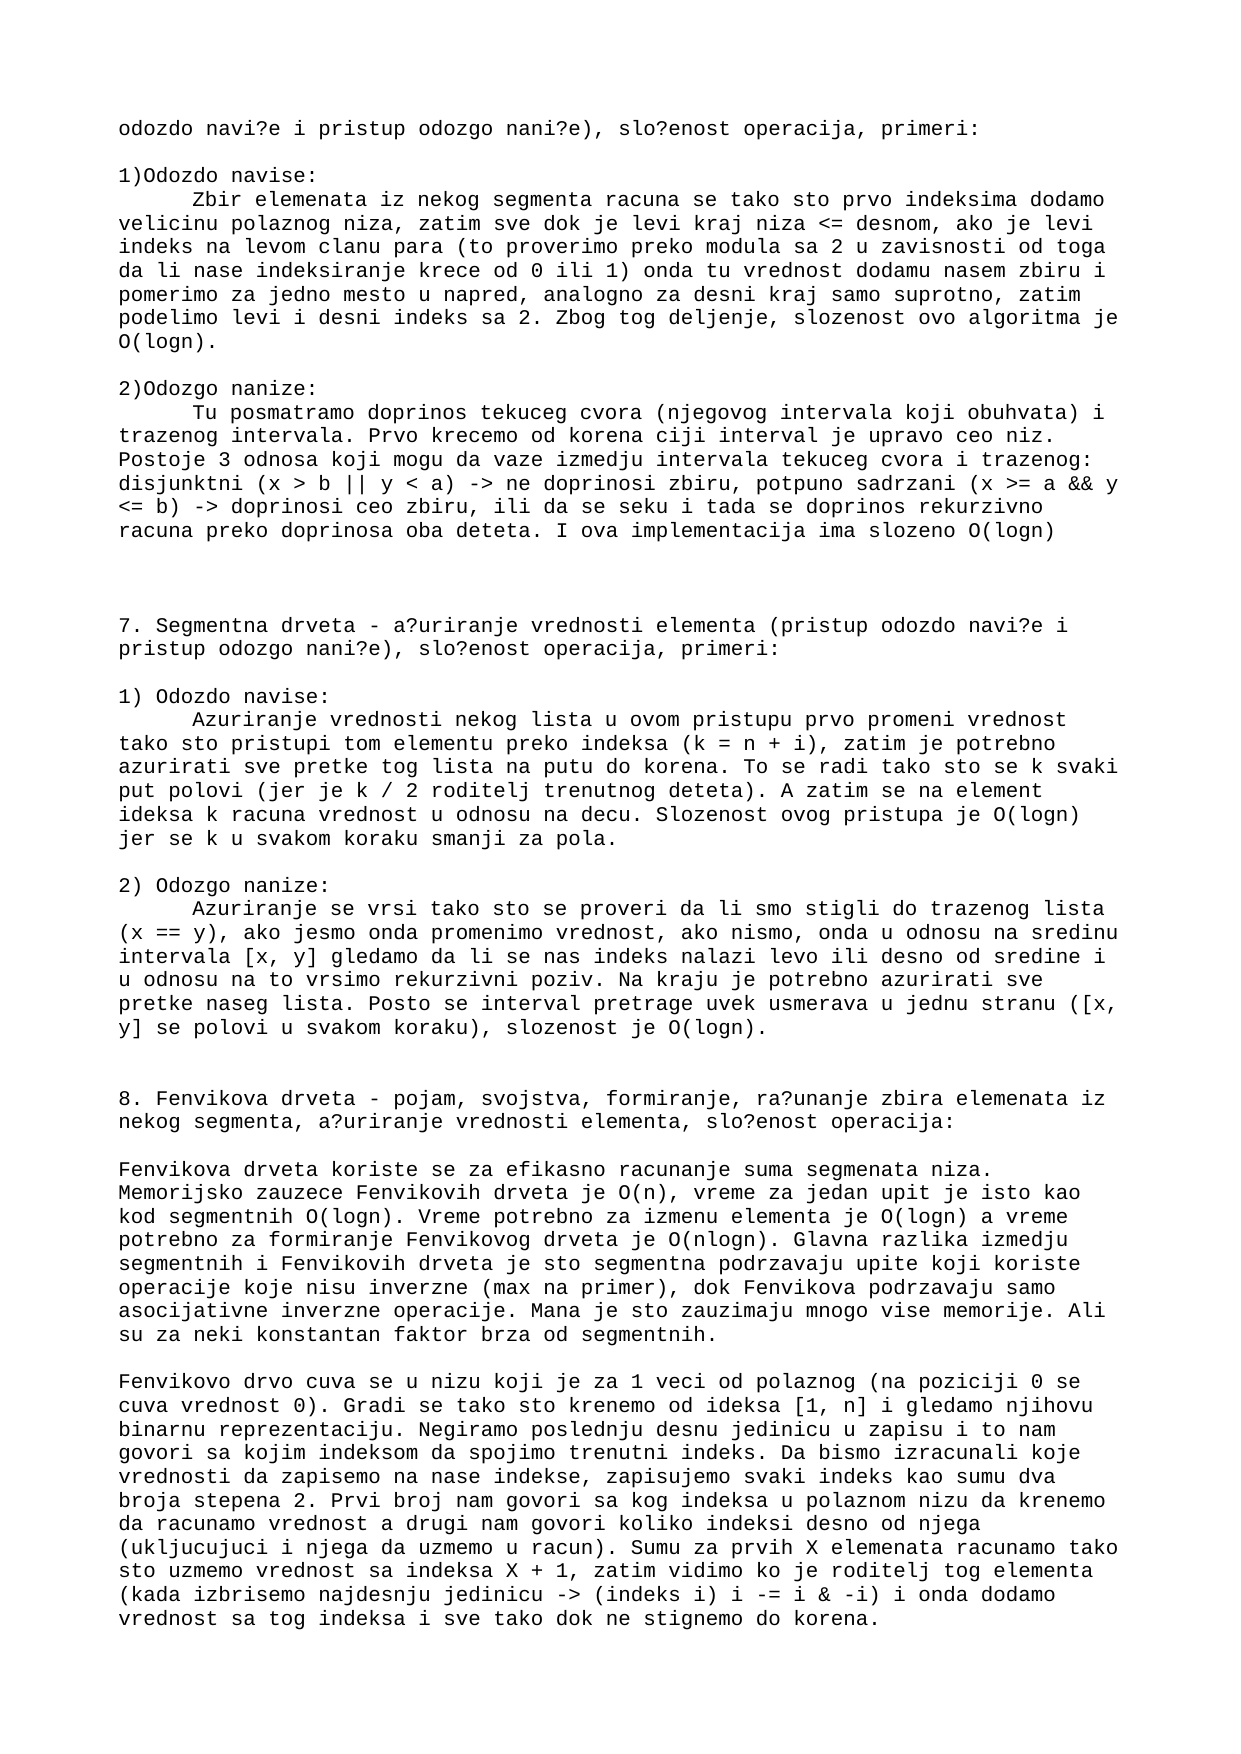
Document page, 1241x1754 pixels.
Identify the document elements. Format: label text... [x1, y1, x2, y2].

text Zbir elemenata iz nekog segmenta racuna se tako sto prvo indeksima dodamo velicinu polaznog niza, zatim sve dok je levi kraj niza <= desnom, ako je levi indeks na levom clanu para (to proverimo preko modula sa 2 u zavisnosti od toga da li nase indeksiranje krece od 0 ili 1) onda tu vrednost dodamu nasem zbiru i pomerimo za jedno mesto u napred, analogno za desni kraj samo suprotno, zatim podelimo levi i desni indeks sa 2. Zbog tog deljenje, slozenost ovo algoritma je O(logn). [118, 189, 1122, 354]
text Fenvikova drveta koriste se za efikasno racunanje suma segmenata niza. Memorijsko zauzece Fenvikovih drveta je O(n), vreme za jedan upit je isto kao kod segmentnih O(logn). Vreme potrebno za izmenu elementa je O(logn) a vreme potrebno za formiranje Fenvikovog drveta je O(nlogn). Glavna razlika izmedju segmentnih i Fenvikovih drveta je sto segmentna podrzavaju upite koji koriste operacije koje nisu inverzne (max na primer), dok Fenvikova podrzavaju samo asocijativne inverzne operacije. Mana je sto zauzimaju mnogo vise memorije. Ali su za neki konstantan faktor brza od segmentnih. [118, 1158, 1122, 1348]
text 2)Odozgo nanize: [118, 378, 1122, 402]
text 7. Segmentna drveta - a?uriranje vrednosti elementa (pristup odozdo navi?e i pristup odozgo nani?e), slo?enost operacija, primeri: [118, 615, 1122, 662]
text Tu posmatramo doprinos tekuceg cvora (njegovog intervala koji obuhvata) i trazenog intervala. Prvo krecemo od korena ciji interval je upravo ceo niz. Postoje 3 odnosa koji mogu da vaze izmedju intervala tekuceg cvora i trazenog: disjunktni (x > b || y < a) -> ne doprinosi zbiru, potpuno sadrzani (x >= a && y <= b) -> doprinosi ceo zbiru, ili da se seku i tada se doprinos rekurzivno racuna preko doprinosa oba deteta. I ova implementacija ima slozeno O(logn) [118, 402, 1122, 544]
text Azuriranje se vrsi tako sto se proveri da li smo stigli do trazenog lista (x == y), ako jesmo onda promenimo vrednost, ako nismo, onda u odnosu na sredinu intervala [x, y] gledamo da li se nas indeks nalazi levo ili desno od sredine i u odnosu na to vrsimo rekurzivni poziv. Na kraju je potrebno azurirati sve pretke naseg lista. Posto se interval pretrage uvek usmerava u jednu stranu ([x, y] se polovi u svakom koraku), slozenost je O(logn). [118, 898, 1122, 1040]
text 8. Fenvikova drveta - pojam, svojstva, formiranje, ra?unanje zbira elemenata iz nekog segmenta, a?uriranje vrednosti elementa, slo?enost operacija: [118, 1088, 1122, 1135]
text Azuriranje vrednosti nekog lista u ovom pristupu prvo promeni vrednost tako sto pristupi tom elementu preko indeksa (k = n + i), zatim je potrebno azurirati sve pretke tog lista na putu do korena. To se radi tako sto se k svaki put polovi (jer je k / 2 roditelj trenutnog deteta). A zatim se na element ideksa k racuna vrednost u odnosu na decu. Slozenost ovog pristupa je O(logn) jer se k u svakom koraku smanji za pola. [118, 709, 1122, 851]
text 1) Odozdo navise: [118, 686, 1122, 709]
text odozdo navi?e i pristup odozgo nani?e), slo?enost operacija, primeri: [118, 118, 1122, 142]
text 2) Odozgo nanize: [118, 875, 1122, 898]
text Fenvikovo drvo cuva se u nizu koji je za 1 veci od polaznog (na poziciji 0 se cuva vrednost 0). Gradi se tako sto krenemo od ideksa [1, n] i gledamo njihovu binarnu reprezentaciju. Negiramo poslednju desnu jedinicu u zapisu i to nam govori sa kojim indeksom da spojimo trenutni indeks. Da bismo izracunali koje vrednosti da zapisemo na nase indekse, zapisujemo svaki indeks kao sumu dva broja stepena 2. Prvi broj nam govori sa kog indeksa u polaznom nizu da krenemo da racunamo vrednost a drugi nam govori koliko indeksi desno od njega (ukljucujuci i njega da uzmemo u racun). Sumu za prvih X elemenata racunamo tako sto uzmemo vrednost sa indeksa X + 1, zatim vidimo ko je roditelj tog elementa (kada izbrisemo najdesnju jedinicu -> (indeks i) i -= i & -i) i onda dodamo vrednost sa tog indeksa i sve tako dok ne stignemo do korena. [118, 1371, 1122, 1631]
text 1)Odozdo navise: [118, 165, 1122, 189]
